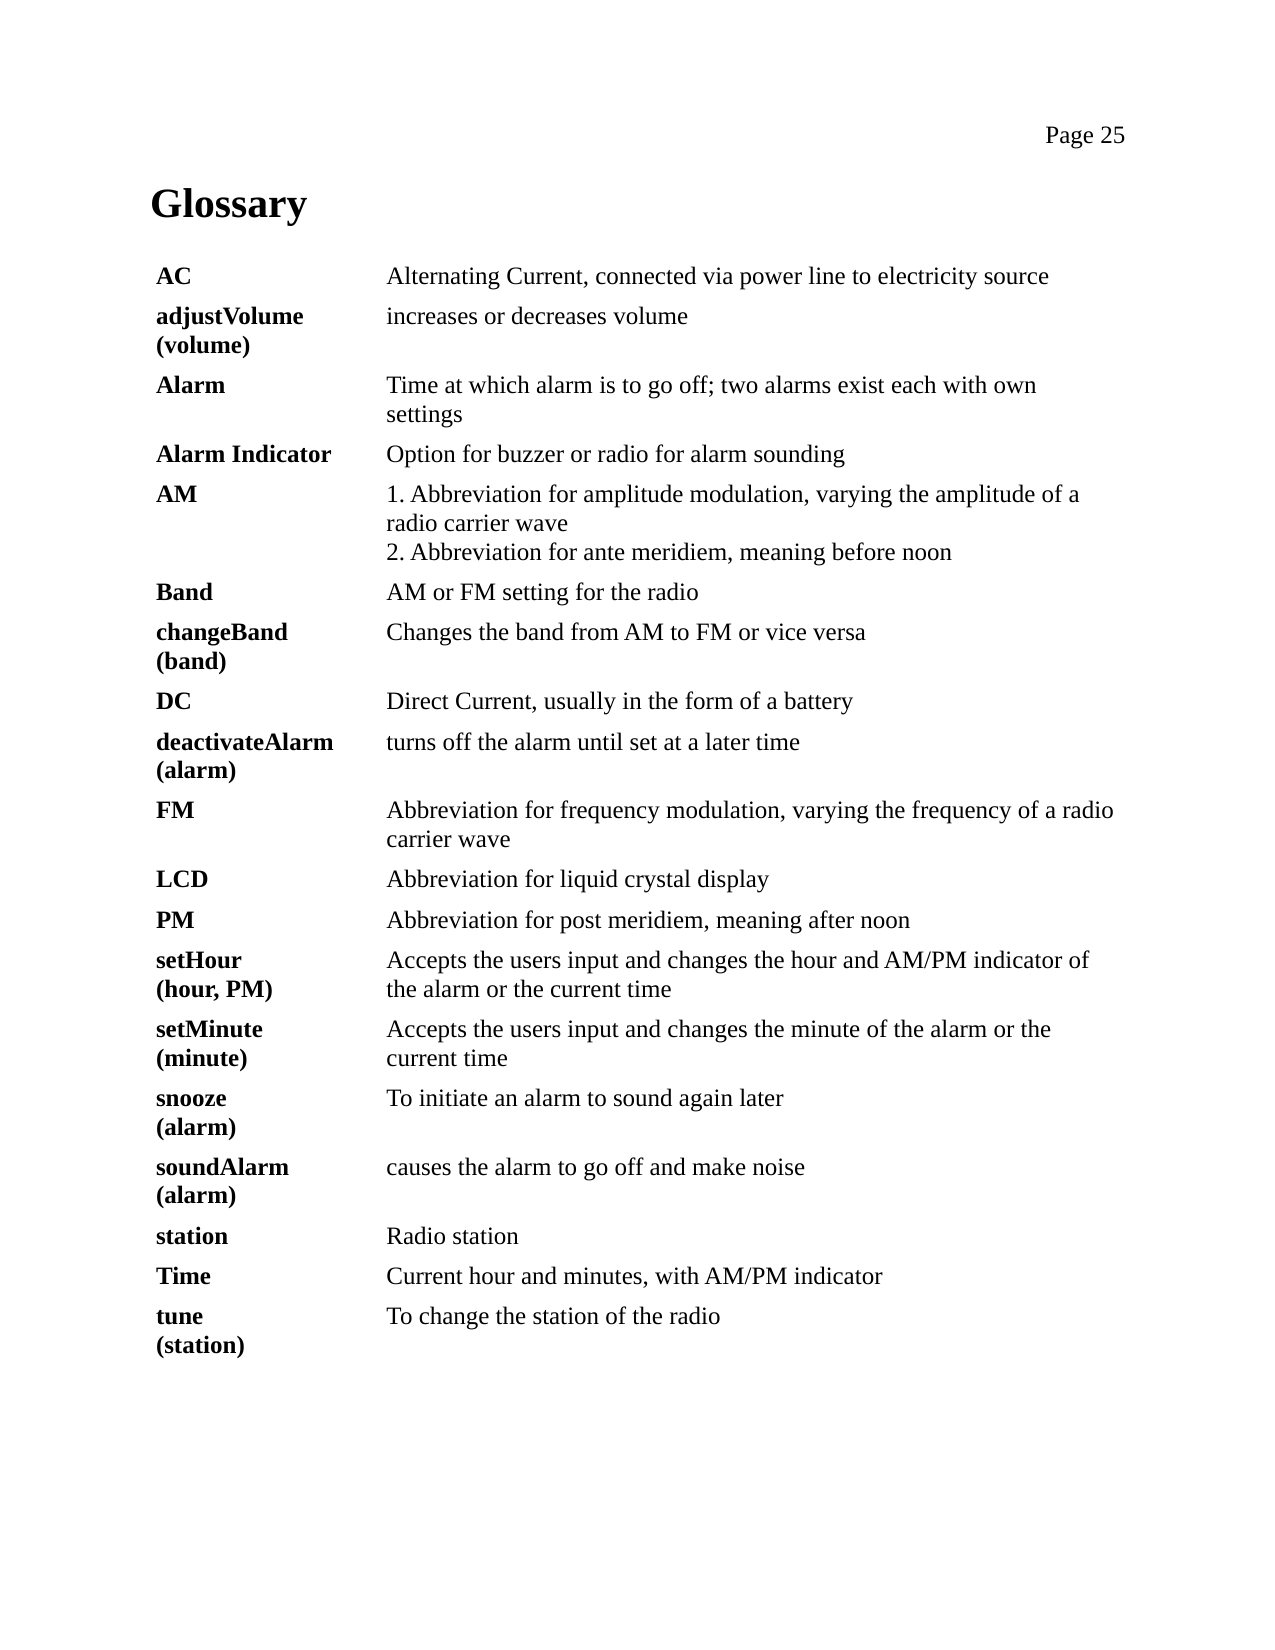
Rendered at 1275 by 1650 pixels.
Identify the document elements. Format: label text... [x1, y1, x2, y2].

table_cell increases or decreases volume [381, 296, 1125, 364]
table_cell To change the station of the radio [381, 1295, 1125, 1364]
table_cell AM [150, 474, 381, 571]
table_cell Alarm Indicator [150, 434, 381, 474]
table_cell setHour (hour, PM) [150, 939, 381, 1008]
table_cell setMinute (minute) [150, 1008, 381, 1077]
table_cell deactivateAlarm (alarm) [150, 721, 381, 790]
table_cell Changes the band from AM to FM or vice versa [381, 612, 1125, 681]
table_cell Current hour and minutes, with AM/PM indicator [381, 1255, 1125, 1295]
table_cell Accepts the users input and changes the hour and AM/PM indicator of the alarm or the current time [381, 939, 1125, 1008]
table_cell Alarm [150, 365, 381, 433]
table_cell soundAlarm (alarm) [150, 1146, 381, 1215]
table_cell Option for buzzer or radio for alarm sounding [381, 434, 1125, 474]
table_cell LCD [150, 859, 381, 899]
table_cell Time [150, 1255, 381, 1295]
table_cell snooze (alarm) [150, 1077, 381, 1146]
table_cell causes the alarm to go off and make noise [381, 1146, 1125, 1215]
table_cell Accepts the users input and changes the minute of the alarm or the current time [381, 1008, 1125, 1077]
table_cell FM [150, 790, 381, 859]
table_cell station [150, 1215, 381, 1255]
table_header Alternating Current, connected via power line to electricity source [381, 255, 1125, 296]
table_cell Time at which alarm is to go off; two alarms exist each with own settings [381, 365, 1125, 433]
table_cell turns off the alarm until set at a later time [381, 721, 1125, 790]
table_cell Abbreviation for liquid crystal display [381, 859, 1125, 899]
table_header AC [150, 255, 381, 296]
subtitle Glossary [150, 179, 1125, 227]
table_cell adjustVolume (volume) [150, 296, 381, 364]
table_cell tune (station) [150, 1295, 381, 1364]
table_cell Direct Current, usually in the form of a battery [381, 681, 1125, 721]
table_cell Band [150, 571, 381, 612]
table_cell To initiate an alarm to sound again later [381, 1077, 1125, 1146]
table_cell Abbreviation for frequency modulation, varying the frequency of a radio carrier wave [381, 790, 1125, 859]
table_cell 1. Abbreviation for amplitude modulation, varying the amplitude of a radio carrier wave 2. Abbreviation for ante meridiem, meaning before noon [381, 474, 1125, 571]
table_cell Radio station [381, 1215, 1125, 1255]
table_cell changeBand (band) [150, 612, 381, 681]
table_cell Abbreviation for post meridiem, meaning after noon [381, 899, 1125, 939]
table_cell DC [150, 681, 381, 721]
table_cell AM or FM setting for the radio [381, 571, 1125, 612]
table_cell PM [150, 899, 381, 939]
